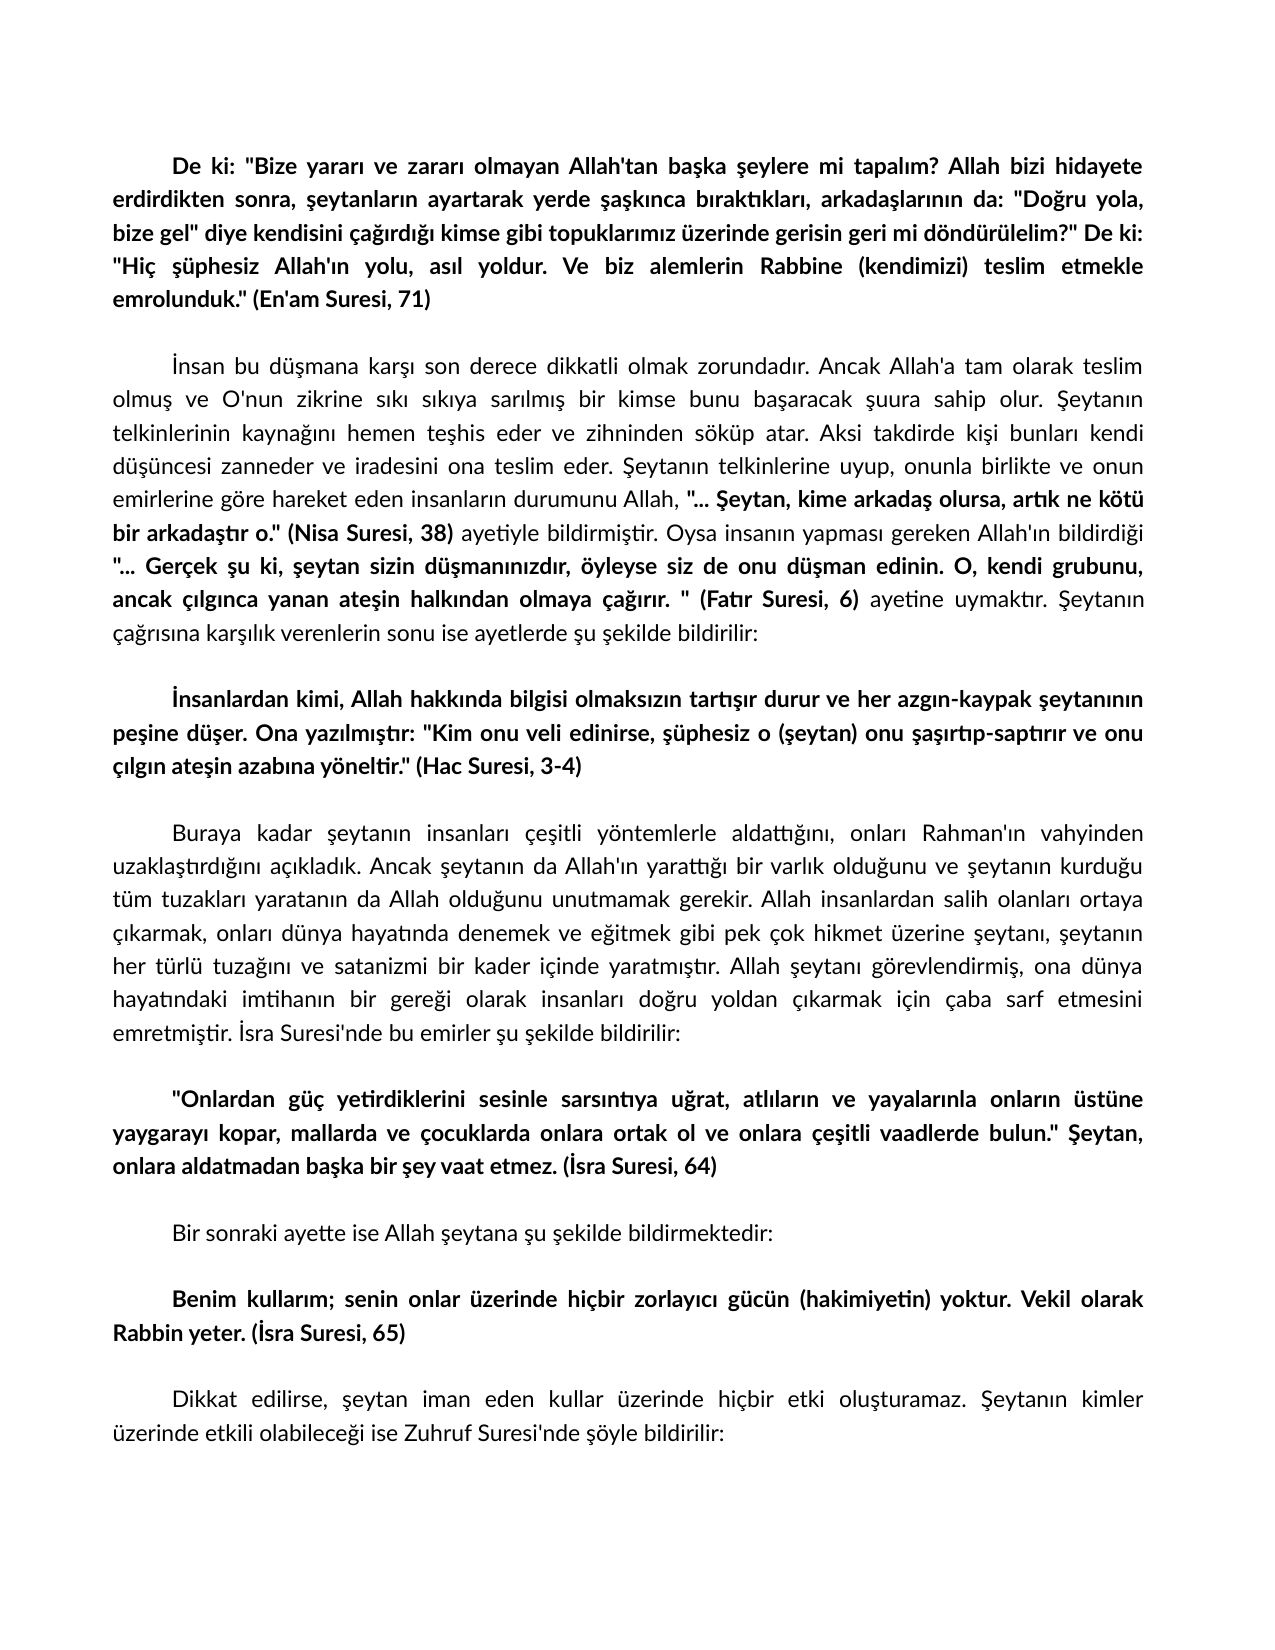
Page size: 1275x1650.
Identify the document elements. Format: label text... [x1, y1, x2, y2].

text Bir sonraki ayette ise Allah şeytana şu şekilde bildirmektedir: [112, 1214, 1145, 1248]
subtitle İnsanlardan kimi, Allah hakkında bilgisi olmaksızın tartışır durur ve her azgın-kaypak şeytanının peşine düşer. Ona yazılmıştır: "Kim onu veli edinirse, şüphesiz o (şeytan) onu şaşırtıp-saptırır ve onu çılgın ateşin azabına yöneltir." (Hac Suresi, 3-4) [112, 681, 1145, 781]
text Dikkat edilirse, şeytan iman eden kullar üzerinde hiçbir etki oluşturamaz. Şeytanın kimler üzerinde etkili olabileceği ise Zuhruf Suresi'nde şöyle bildirilir: [112, 1381, 1145, 1448]
text "Onlardan güç yetirdiklerini sesinle sarsıntıya uğrat, atlıların ve yayalarınla onların üstüne yaygarayı kopar, mallarda ve çocuklarda onlara ortak ol ve onlara çeşitli vaadlerde bulun." Şeytan, onlara aldatmadan başka bir şey vaat etmez. (İsra Suresi, 64) [112, 1081, 1145, 1181]
text İnsan bu düşmana karşı son derece dikkatli olmak zorundadır. Ancak Allah'a tam olarak teslim olmuş ve O'nun zikrine sıkı sıkıya sarılmış bir kimse bunu başaracak şuura sahip olur. Şeytanın telkinlerinin kaynağını hemen teşhis eder ve zihninden söküp atar. Aksi takdirde kişi bunları kendi düşüncesi zanneder ve iradesini ona teslim eder. Şeytanın telkinlerine uyup, onunla birlikte ve onun emirlerine göre hareket eden insanların durumunu Allah, "... Şeytan, kime arkadaş olursa, artık ne kötü bir arkadaştır o." (Nisa Suresi, 38) ayetiyle bildirmiştir. Oysa insanın yapması gereken Allah'ın bildirdiği "... Gerçek şu ki, şeytan sizin düşmanınızdır, öyleyse siz de onu düşman edinin. O, kendi grubunu, ancak çılgınca yanan ateşin halkından olmaya çağırır. " (Fatır Suresi, 6) ayetine uymaktır. Şeytanın çağrısına karşılık verenlerin sonu ise ayetlerde şu şekilde bildirilir: [112, 348, 1145, 648]
text Buraya kadar şeytanın insanları çeşitli yöntemlerle aldattığını, onları Rahman'ın vahyinden uzaklaştırdığını açıkladık. Ancak şeytanın da Allah'ın yarattığı bir varlık olduğunu ve şeytanın kurduğu tüm tuzakları yaratanın da Allah olduğunu unutmamak gerekir. Allah insanlardan salih olanları ortaya çıkarmak, onları dünya hayatında denemek ve eğitmek gibi pek çok hikmet üzerine şeytanı, şeytanın her türlü tuzağını ve satanizmi bir kader içinde yaratmıştır. Allah şeytanı görevlendirmiş, ona dünya hayatındaki imtihanın bir gereği olarak insanları doğru yoldan çıkarmak için çaba sarf etmesini emretmiştir. İsra Suresi'nde bu emirler şu şekilde bildirilir: [112, 814, 1145, 1048]
text De ki: "Bize yararı ve zararı olmayan Allah'tan başka şeylere mi tapalım? Allah bizi hidayete erdirdikten sonra, şeytanların ayartarak yerde şaşkınca bıraktıkları, arkadaşlarının da: "Doğru yola, bize gel" diye kendisini çağırdığı kimse gibi topuklarımız üzerinde gerisin geri mi döndürülelim?" De ki: "Hiç şüphesiz Allah'ın yolu, asıl yoldur. Ve biz alemlerin Rabbine (kendimizi) teslim etmekle emrolunduk." (En'am Suresi, 71) [112, 148, 1145, 314]
text Benim kullarım; senin onlar üzerinde hiçbir zorlayıcı gücün (hakimiyetin) yoktur. Vekil olarak Rabbin yeter. (İsra Suresi, 65) [112, 1281, 1145, 1348]
